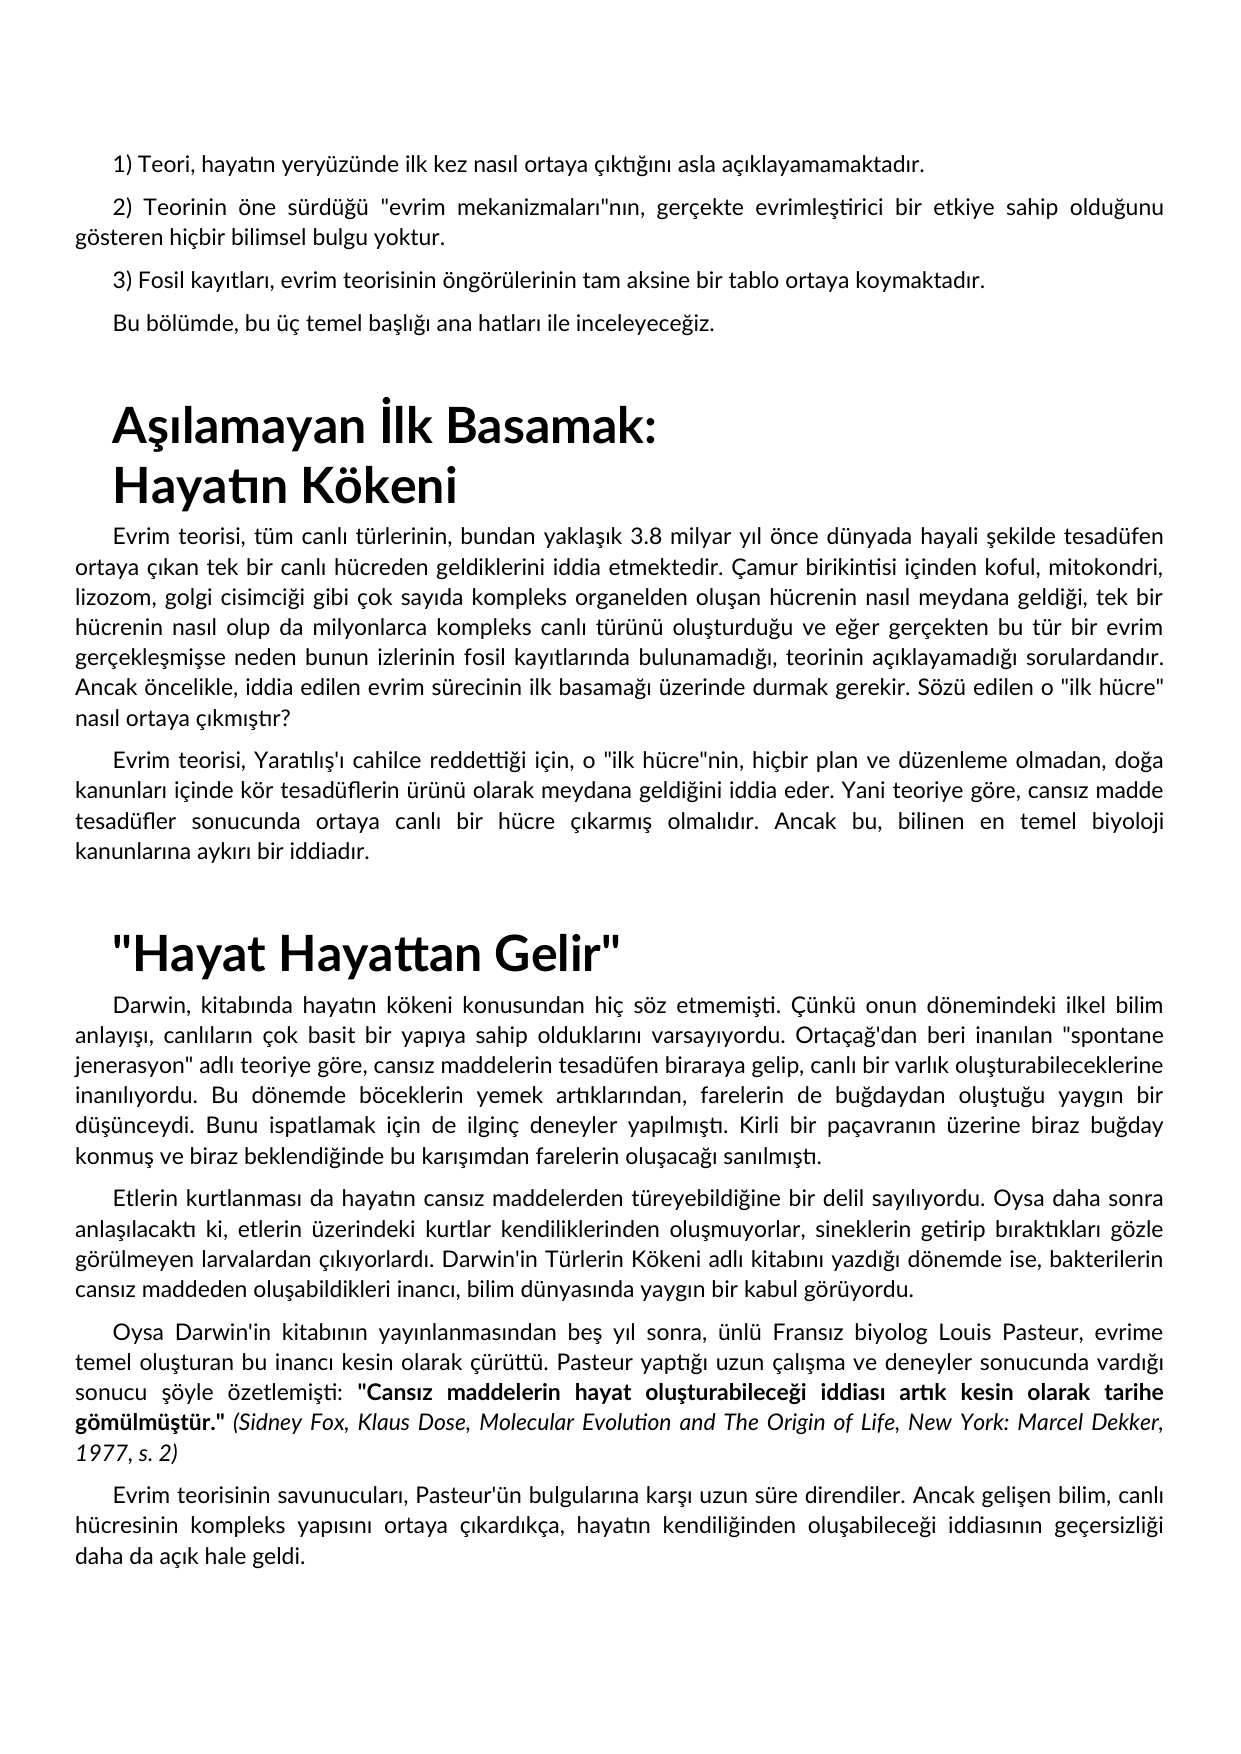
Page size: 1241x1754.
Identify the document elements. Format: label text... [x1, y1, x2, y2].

text 2) Teorinin öne sürdüğü "evrim mekanizmaları"nın, gerçekte evrimleştirici bir etkiye sahip olduğunu gösteren hiçbir bilimsel bulgu yoktur. [75, 193, 1165, 250]
text Evrim teorisinin savunucuları, Pasteur'ün bulgularına karşı uzun süre direndiler. Ancak gelişen bilim, canlı hücresinin kompleks yapısını ortaya çıkardıkça, hayatın kendiliğinden oluşabileceği iddiasının geçersizliği daha da açık hale geldi. [75, 1481, 1165, 1569]
text 1) Teori, hayatın yeryüzünde ilk kez nasıl ortaya çıktığını asla açıklayamamaktadır. [75, 150, 1165, 177]
text Evrim teorisi, Yaratılış'ı cahilce reddettiği için, o "ilk hücre"nin, hiçbir plan ve düzenleme olmadan, doğa kanunları içinde kör tesadüflerin ürünü olarak meydana geldiğini iddia eder. Yani teoriye göre, cansız madde tesadüfler sonucunda ortaya canlı bir hücre çıkarmış olmalıdır. Ancak bu, bilinen en temel biyoloji kanunlarına aykırı bir iddiadır. [75, 746, 1165, 864]
text Darwin, kitabında hayatın kökeni konusundan hiç söz etmemişti. Çünkü onun dönemindeki ilkel bilim anlayışı, canlıların çok basit bir yapıya sahip olduklarını varsayıyordu. Ortaçağ'dan beri inanılan "spontane jenerasyon" adlı teoriye göre, cansız maddelerin tesadüfen biraraya gelip, canlı bir varlık oluşturabileceklerine inanılıyordu. Bu dönemde böceklerin yemek artıklarından, farelerin de buğdaydan oluştuğu yaygın bir düşünceydi. Bunu ispatlamak için de ilginç deneyler yapılmıştı. Kirli bir paçavranın üzerine biraz buğday konmuş ve biraz beklendiğinde bu karışımdan farelerin oluşacağı sanılmıştı. [75, 990, 1165, 1169]
subtitle "Hayat Hayattan Gelir" [112, 922, 1165, 982]
text Bu bölümde, bu üç temel başlığı ana hatları ile inceleyeceğiz. [75, 308, 1165, 336]
text Etlerin kurtlanması da hayatın cansız maddelerden türeyebildiğine bir delil sayılıyordu. Oysa daha sonra anlaşılacaktı ki, etlerin üzerindeki kurtlar kendiliklerinden oluşmuyorlar, sineklerin getirip bıraktıkları gözle görülmeyen larvalardan çıkıyorlardı. Darwin'in Türlerin Kökeni adlı kitabını yazdığı dönemde ise, bakterilerin cansız maddeden oluşabildikleri inancı, bilim dünyasında yaygın bir kabul görüyordu. [75, 1184, 1165, 1302]
subtitle Aşılamayan İlk Basamak: Hayatın Kökeni [112, 394, 1165, 514]
text Oysa Darwin'in kitabının yayınlanmasından beş yıl sonra, ünlü Fransız biyolog Louis Pasteur, evrime temel oluşturan bu inancı kesin olarak çürüttü. Pasteur yaptığı uzun çalışma ve deneyler sonucunda vardığı sonucu şöyle özetlemişti: "Cansız maddelerin hayat oluşturabileceği iddiası artık kesin olarak tarihe gömülmüştür." (Sidney Fox, Klaus Dose, Molecular Evolution and The Origin of Life, New York: Marcel Dekker, 1977, s. 2) [75, 1317, 1165, 1466]
text 3) Fosil kayıtları, evrim teorisinin öngörülerinin tam aksine bir tablo ortaya koymaktadır. [75, 266, 1165, 293]
text Evrim teorisi, tüm canlı türlerinin, bundan yaklaşık 3.8 milyar yıl önce dünyada hayali şekilde tesadüfen ortaya çıkan tek bir canlı hücreden geldiklerini iddia etmektedir. Çamur birikintisi içinden koful, mitokondri, lizozom, golgi cisimciği gibi çok sayıda kompleks organelden oluşan hücrenin nasıl meydana geldiği, tek bir hücrenin nasıl olup da milyonlarca kompleks canlı türünü oluşturduğu ve eğer gerçekten bu tür bir evrim gerçekleşmişse neden bunun izlerinin fosil kayıtlarında bulunamadığı, teorinin açıklayamadığı sorulardandır. Ancak öncelikle, iddia edilen evrim sürecinin ilk basamağı üzerinde durmak gerekir. Sözü edilen o "ilk hücre" nasıl ortaya çıkmıştır? [75, 522, 1165, 731]
